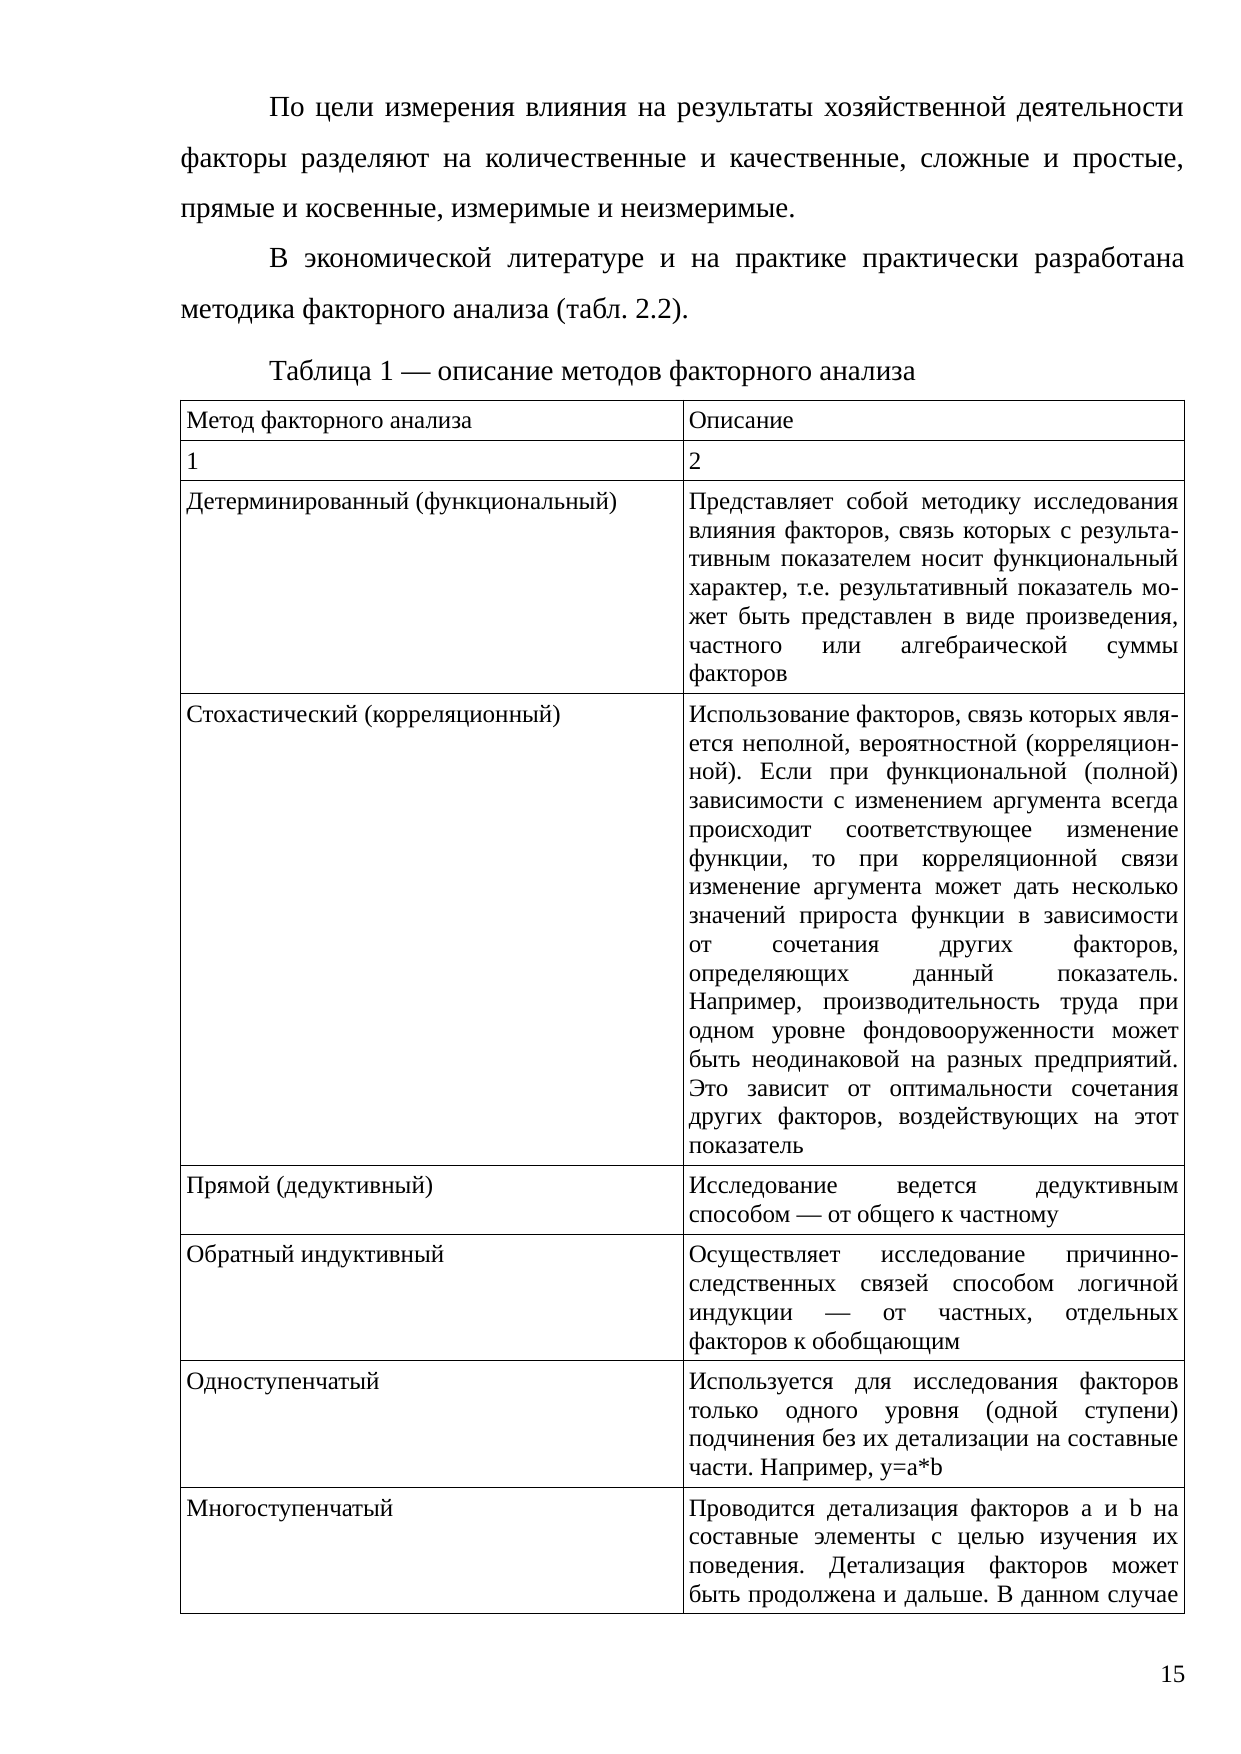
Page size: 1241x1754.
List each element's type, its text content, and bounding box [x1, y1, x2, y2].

text По цели измерения влияния на результаты хозяйственной деятельности факторы разделяют на количественные и качественные, сложные и простые, прямые и косвенные, измеримые и неизмеримые. [180, 89, 1185, 224]
table_cell Многоступенчатый [181, 1488, 683, 1613]
table_cell Используется для исследования факторов толь­ко одного уровня (одной ступени) подчинения без их детализации на составные части. Напри­мер, y=a*b [684, 1361, 1184, 1487]
table_cell Детерминированный (функциональный) [181, 481, 683, 693]
table_cell Стохастический (корреляционный) [181, 694, 683, 1164]
table_cell 1 [181, 441, 683, 480]
table_cell Исследование ведется дедуктивным способом — от общего к частному [684, 1166, 1184, 1234]
table_header Метод факторного анализа [181, 401, 683, 440]
table_cell 2 [684, 441, 1184, 480]
table_cell Обратный индуктивный [181, 1235, 683, 1360]
table_cell Использование факторов, связь которых явля­ется неполной, вероятностной (корреляцион­ной). Если при функциональной (полной) зависимости с изменением аргумента всегда происходит соответствующее изменение функции, то при корреляционной связи изменение аргумента может дать несколько значений прироста функции в зависимости от сочетания других факторов, определяющих данный показатель. Например, производительность труда при одном уровне фондовооруженности может быть неодинаковой на разных предприятий. Это зависит от оптимальности сочетания других факторов, воздействующих на этот показатель [684, 694, 1184, 1164]
table_cell Проводится детализация факторов a и b на со­ставные элементы с целью изучения их поведе­ния. Детализация факторов может быть продол­жена и дальше. В данном случае [684, 1488, 1184, 1613]
table_cell Представляет собой методику исследования влияния факторов, связь которых с результа­тивным показателем носит функциональный характер, т.е. результативный показатель мо­жет быть представлен в виде произведения, частного или алгебраической суммы факторов [684, 481, 1184, 693]
table_cell Одноступенчатый [181, 1361, 683, 1487]
table_header Описание [684, 401, 1184, 440]
text В экономической литературе и на практике практически разработана методика факторного анализа (табл. 2.2). [180, 240, 1185, 324]
table_cell Осуществляет исследование причинно-следст­венных связей способом логичной индукции — от частных, отдельных факторов к обобщаю­щим [684, 1235, 1184, 1360]
text Таблица 1 — описание методов факторного анализа [180, 353, 1173, 387]
table_cell Прямой (дедуктивный) [181, 1166, 683, 1234]
